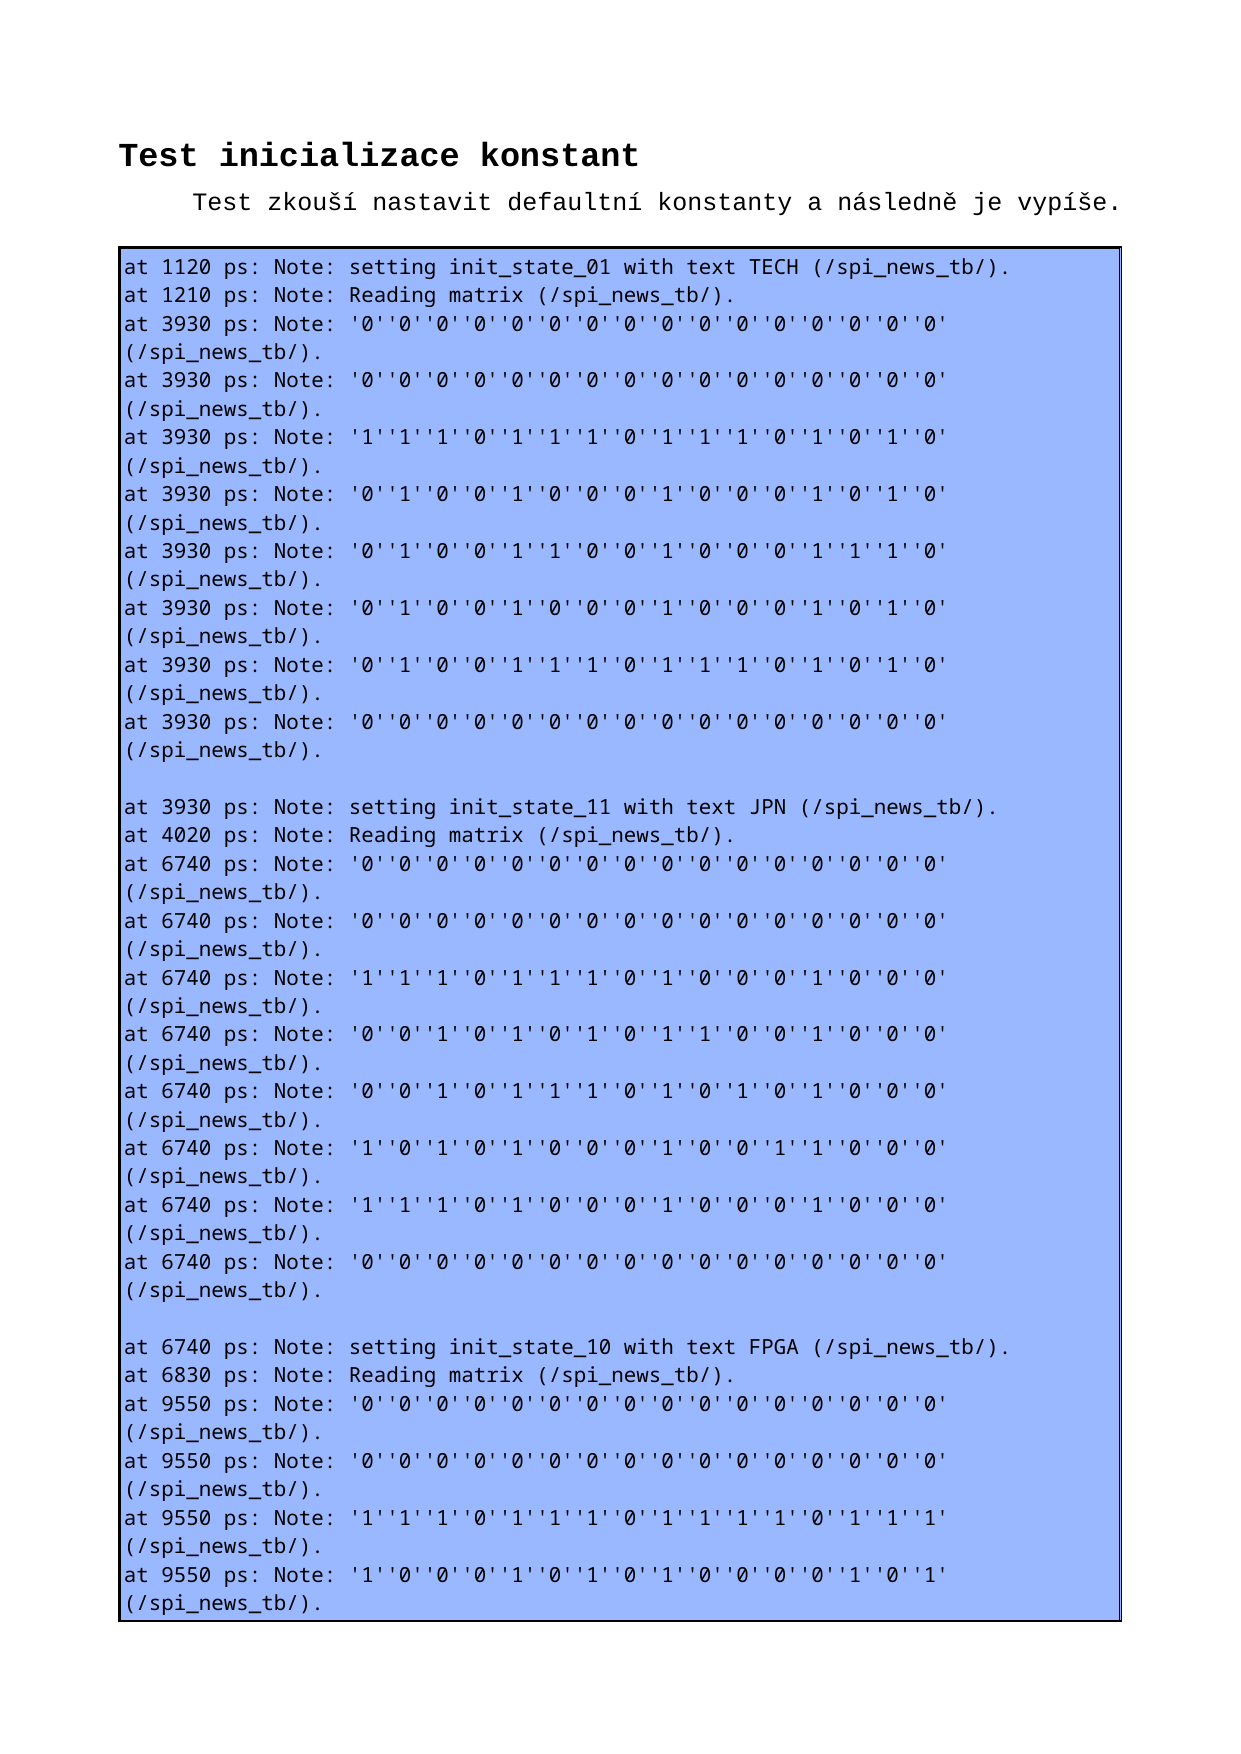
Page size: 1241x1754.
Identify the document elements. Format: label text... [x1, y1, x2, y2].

subtitle at 4020 ps: Note: Reading matrix (/spi_news_tb/). [121, 815, 1119, 843]
subtitle at 6740 ps: Note: '0''0''1''0''1''1''1''0''1''0''1''0''1''0''0''0' (/spi_news_tb/). [121, 1071, 1119, 1128]
subtitle at 1210 ps: Note: Reading matrix (/spi_news_tb/). [121, 274, 1119, 303]
subtitle at 3930 ps: Note: '0''1''0''0''1''1''0''0''1''0''0''0''1''1''1''0' (/spi_news_tb/). [121, 531, 1119, 587]
subtitle at 6830 ps: Note: Reading matrix (/spi_news_tb/). [121, 1355, 1119, 1383]
subtitle at 6740 ps: Note: setting init_state_10 with text FPGA (/spi_news_tb/). [121, 1327, 1119, 1355]
text Test zkouší nastavit defaultní konstanty a následně je vypíše. [118, 189, 1122, 218]
subtitle at 6740 ps: Note: '1''1''1''0''1''0''0''0''1''0''0''0''1''0''0''0' (/spi_news_tb/). [121, 1184, 1119, 1241]
subtitle at 3930 ps: Note: '0''1''0''0''1''0''0''0''1''0''0''0''1''0''1''0' (/spi_news_tb/). [121, 474, 1119, 531]
subtitle at 3930 ps: Note: '1''1''1''0''1''1''1''0''1''1''1''0''1''0''1''0' (/spi_news_tb/). [121, 417, 1119, 474]
subtitle at 3930 ps: Note: '0''0''0''0''0''0''0''0''0''0''0''0''0''0''0''0' (/spi_news_tb/). [121, 360, 1119, 417]
subtitle at 3930 ps: Note: setting init_state_11 with text JPN (/spi_news_tb/). [121, 786, 1119, 815]
subtitle at 3930 ps: Note: '0''1''0''0''1''0''0''0''1''0''0''0''1''0''1''0' (/spi_news_tb/). [121, 587, 1119, 644]
subtitle at 9550 ps: Note: '0''0''0''0''0''0''0''0''0''0''0''0''0''0''0''0' (/spi_news_tb/). [121, 1440, 1119, 1497]
subtitle at 6740 ps: Note: '0''0''1''0''1''0''1''0''1''1''0''0''1''0''0''0' (/spi_news_tb/). [121, 1014, 1119, 1071]
subtitle at 9550 ps: Note: '1''0''0''0''1''0''1''0''1''0''0''0''0''1''0''1' (/spi_news_tb/). [121, 1554, 1119, 1620]
subtitle at 3930 ps: Note: '0''1''0''0''1''1''1''0''1''1''1''0''1''0''1''0' (/spi_news_tb/). [121, 644, 1119, 701]
subtitle at 9550 ps: Note: '1''1''1''0''1''1''1''0''1''1''1''1''0''1''1''1' (/spi_news_tb/). [121, 1497, 1119, 1554]
subtitle at 3930 ps: Note: '0''0''0''0''0''0''0''0''0''0''0''0''0''0''0''0' (/spi_news_tb/). [121, 303, 1119, 360]
subtitle at 3930 ps: Note: '0''0''0''0''0''0''0''0''0''0''0''0''0''0''0''0' (/spi_news_tb/). [121, 701, 1119, 758]
subtitle at 9550 ps: Note: '0''0''0''0''0''0''0''0''0''0''0''0''0''0''0''0' (/spi_news_tb/). [121, 1383, 1119, 1440]
subtitle at 1120 ps: Note: setting init_state_01 with text TECH (/spi_news_tb/). [121, 249, 1119, 274]
subtitle at 6740 ps: Note: '1''1''1''0''1''1''1''0''1''0''0''0''1''0''0''0' (/spi_news_tb/). [121, 957, 1119, 1014]
subtitle at 6740 ps: Note: '0''0''0''0''0''0''0''0''0''0''0''0''0''0''0''0' (/spi_news_tb/). [121, 843, 1119, 900]
subtitle at 6740 ps: Note: '0''0''0''0''0''0''0''0''0''0''0''0''0''0''0''0' (/spi_news_tb/). [121, 900, 1119, 957]
subtitle at 6740 ps: Note: '1''0''1''0''1''0''0''0''1''0''0''1''1''0''0''0' (/spi_news_tb/). [121, 1128, 1119, 1184]
subtitle Test inicializace konstant [118, 139, 1122, 177]
subtitle at 6740 ps: Note: '0''0''0''0''0''0''0''0''0''0''0''0''0''0''0''0' (/spi_news_tb/). [121, 1241, 1119, 1298]
